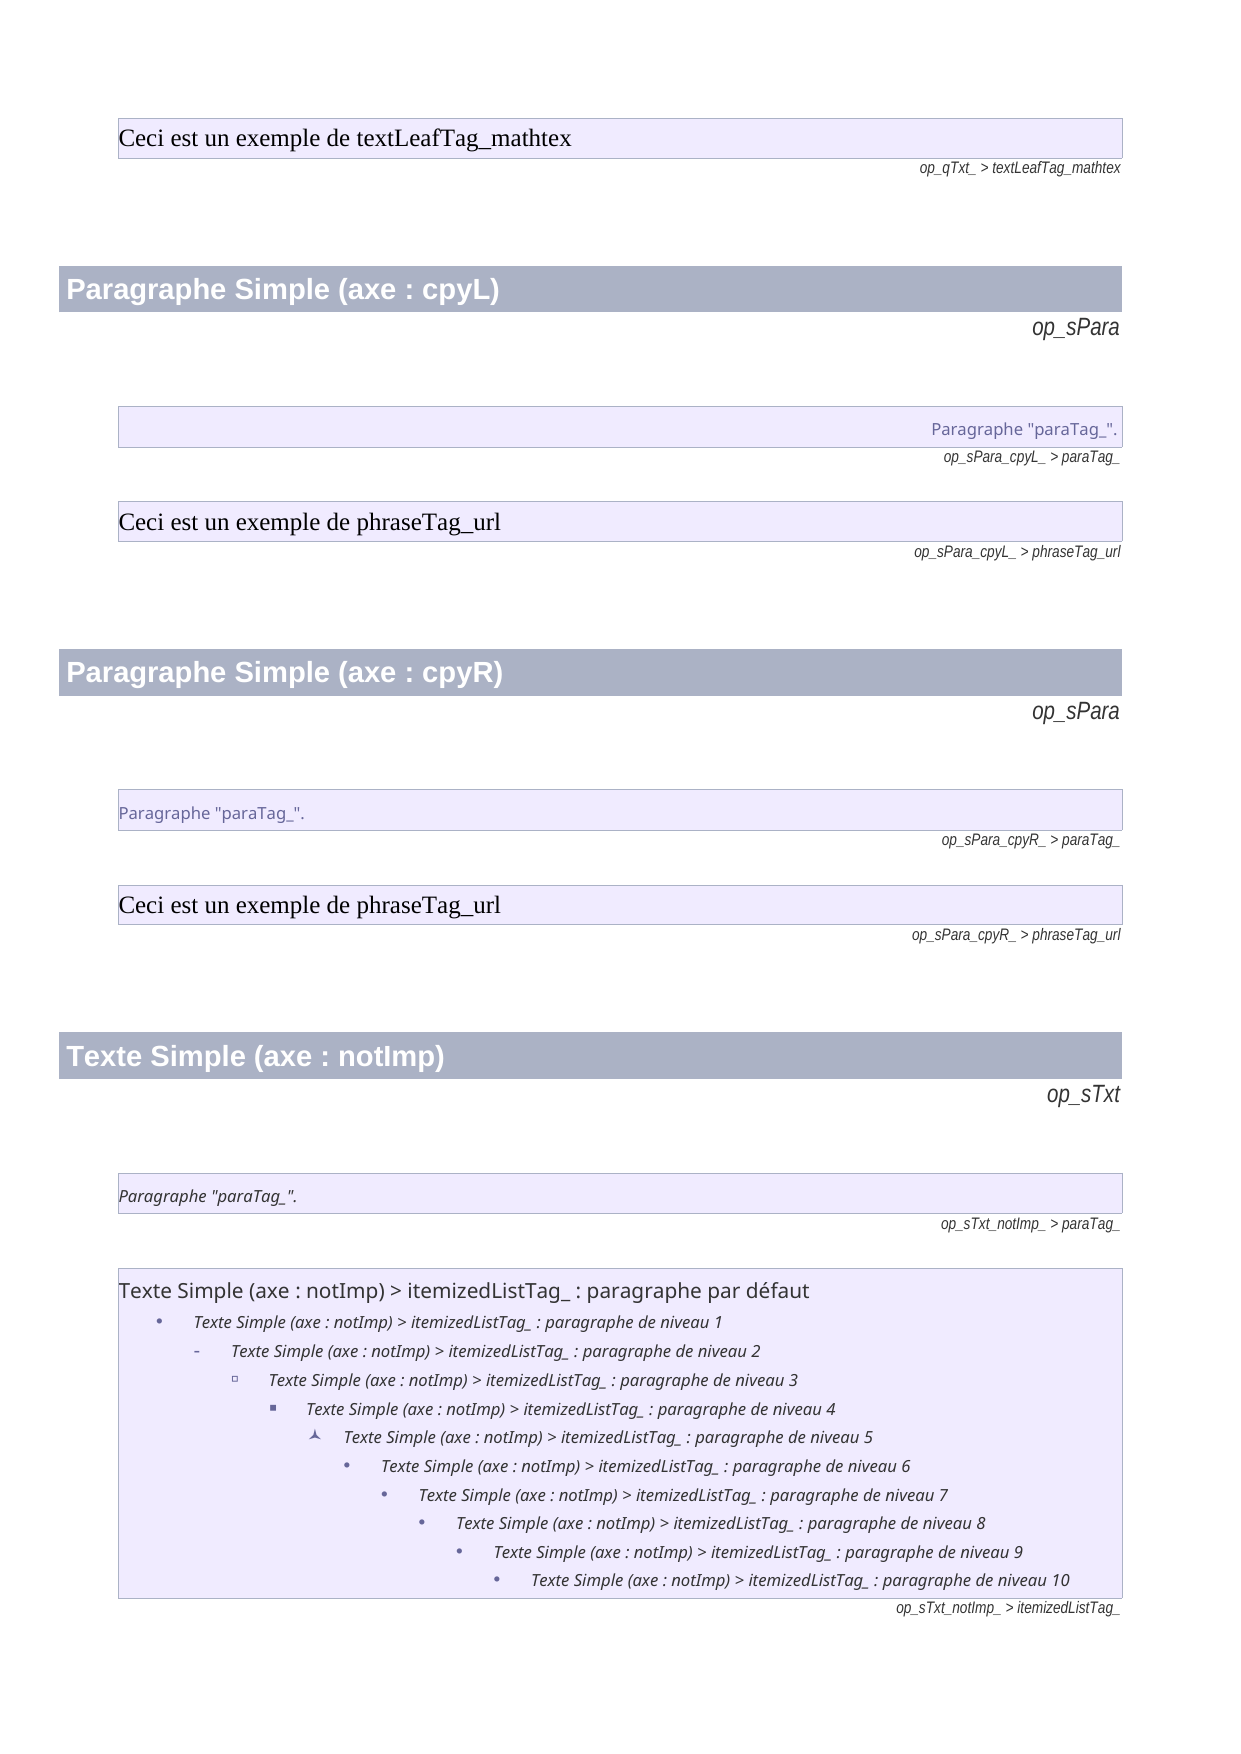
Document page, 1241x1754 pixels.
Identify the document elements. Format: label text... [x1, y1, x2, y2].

title op_sTxt_notImp_ > itemizedListTag_ [118, 1599, 1122, 1617]
title op_sPara_cpyL_ > paraTag_ [118, 448, 1122, 466]
title op_sTxt_notImp_ > paraTag_ [118, 1214, 1122, 1233]
table_header Paragraphe "paraTag_". [119, 790, 1122, 830]
title op_sPara_cpyL_ > phraseTag_url [118, 542, 1122, 561]
title Paragraphe Simple (axe : cpyR) [60, 650, 1122, 695]
table_header Ceci est un exemple de phraseTag_url [119, 886, 1122, 924]
table_header Ceci est un exemple de phraseTag_url [119, 502, 1122, 541]
table_header Texte Simple (axe : notImp) > itemizedListTag_ : paragraphe par défaut Texte Simple (axe : notImp) > itemizedListTag_ : paragraphe de niveau 1 Texte Simple (axe : notImp) > itemizedListTag_ : paragraphe de niveau 2 Texte Simple (axe : notImp) > itemizedListTag_ : paragraphe de niveau 3 Texte Simple (axe : notImp) > itemizedListTag_ : paragraphe de niveau 4 Texte Simple (axe : notImp) > itemizedListTag_ : paragraphe de niveau 5 Texte Simple (axe : notImp) > itemizedListTag_ : paragraphe de niveau 6 Texte Simple (axe : notImp) > itemizedListTag_ : paragraphe de niveau 7 Texte Simple (axe : notImp) > itemizedListTag_ : paragraphe de niveau 8 Texte Simple (axe : notImp) > itemizedListTag_ : paragraphe de niveau 9 Texte Simple (axe : notImp) > itemizedListTag_ : paragraphe de niveau 10 [119, 1269, 1122, 1598]
subtitle op_sPara [118, 696, 1122, 724]
title Texte Simple (axe : notImp) [60, 1034, 1122, 1078]
title op_sPara_cpyR_ > phraseTag_url [118, 925, 1122, 944]
subtitle op_sTxt [118, 1079, 1122, 1108]
table_header Paragraphe "paraTag_". [119, 407, 1122, 447]
title op_sPara_cpyR_ > paraTag_ [118, 831, 1122, 849]
subtitle op_sPara [118, 312, 1122, 341]
table_header Ceci est un exemple de textLeafTag_mathtex [119, 119, 1122, 158]
table_header Paragraphe "paraTag_". [119, 1174, 1122, 1213]
title Paragraphe Simple (axe : cpyL) [60, 267, 1122, 311]
title op_qTxt_ > textLeafTag_mathtex [118, 159, 1122, 177]
